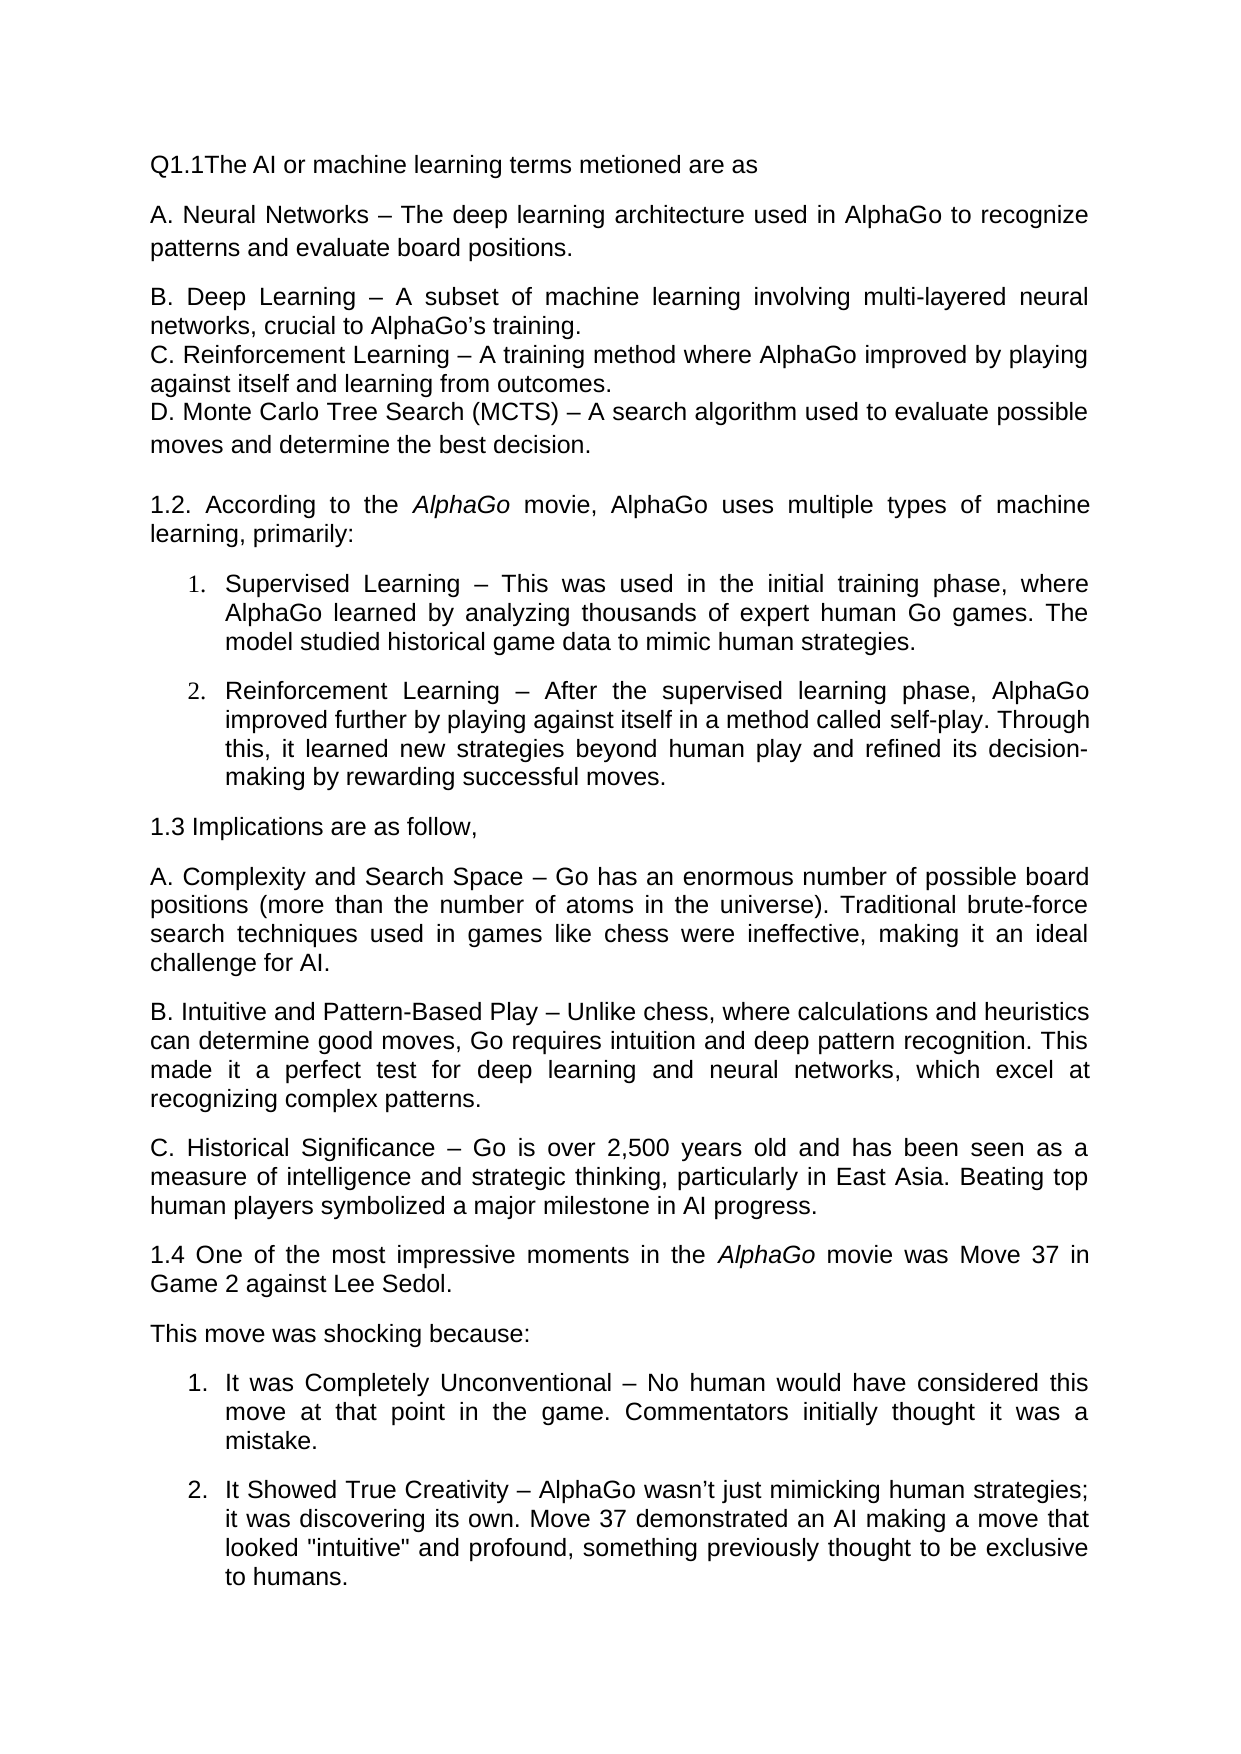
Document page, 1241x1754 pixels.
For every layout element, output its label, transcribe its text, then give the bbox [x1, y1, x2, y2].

text 1.2. According to the AlphaGo movie, AlphaGo uses multiple types of machine learning, primarily: [150, 491, 1090, 548]
text D. Monte Carlo Tree Search (MCTS) – A search algorithm used to evaluate possible moves and determine the best decision. [150, 397, 1090, 459]
list Supervised Learning – This was used in the initial training phase, where AlphaGo learned by analyzing thousands of expert human Go games. The model studied historical game data to mimic human strategies. [187, 569, 1090, 655]
text A. Complexity and Search Space – Go has an enormous number of possible board positions (more than the number of atoms in the universe). Traditional brute-force search techniques used in games like chess were ineffective, making it an ideal challenge for AI. [150, 862, 1090, 977]
text 1.4 One of the most impressive moments in the AlphaGo movie was Move 37 in Game 2 against Lee Sedol. [150, 1240, 1090, 1298]
text B. Intuitive and Pattern-Based Play – Unlike chess, where calculations and heuristics can determine good moves, Go requires intuition and deep pattern recognition. This made it a perfect test for deep learning and neural networks, which excel at recognizing complex patterns. [150, 997, 1090, 1112]
text B. Deep Learning – A subset of machine learning involving multi-layered neural networks, crucial to AlphaGo’s training. [150, 282, 1090, 340]
text A. Neural Networks – The deep learning architecture used in AlphaGo to recognize patterns and evaluate board positions. [150, 200, 1090, 261]
text This move was shocking because: [150, 1319, 1090, 1347]
text C. Historical Significance – Go is over 2,500 years old and has been seen as a measure of intelligence and strategic thinking, particularly in East Asia. Beating top human players symbolized a major milestone in AI progress. [150, 1133, 1090, 1219]
text 1.3 Implications are as follow, [150, 812, 1090, 841]
text Q1.1The AI or machine learning terms metioned are as [150, 150, 1090, 179]
list Reinforcement Learning – After the supervised learning phase, AlphaGo improved further by playing against itself in a method called self-play. Through this, it learned new strategies beyond human play and refined its decision-making by rewarding successful moves. [187, 676, 1090, 791]
list It was Completely Unconventional – No human would have considered this move at that point in the game. Commentators initially thought it was a mistake. [187, 1368, 1090, 1454]
list It Showed True Creativity – AlphaGo wasn’t just mimicking human strategies; it was discovering its own. Move 37 demonstrated an AI making a move that looked "intuitive" and profound, something previously thought to be exclusive to humans. [187, 1475, 1090, 1590]
text C. Reinforcement Learning – A training method where AlphaGo improved by playing against itself and learning from outcomes. [150, 340, 1090, 397]
